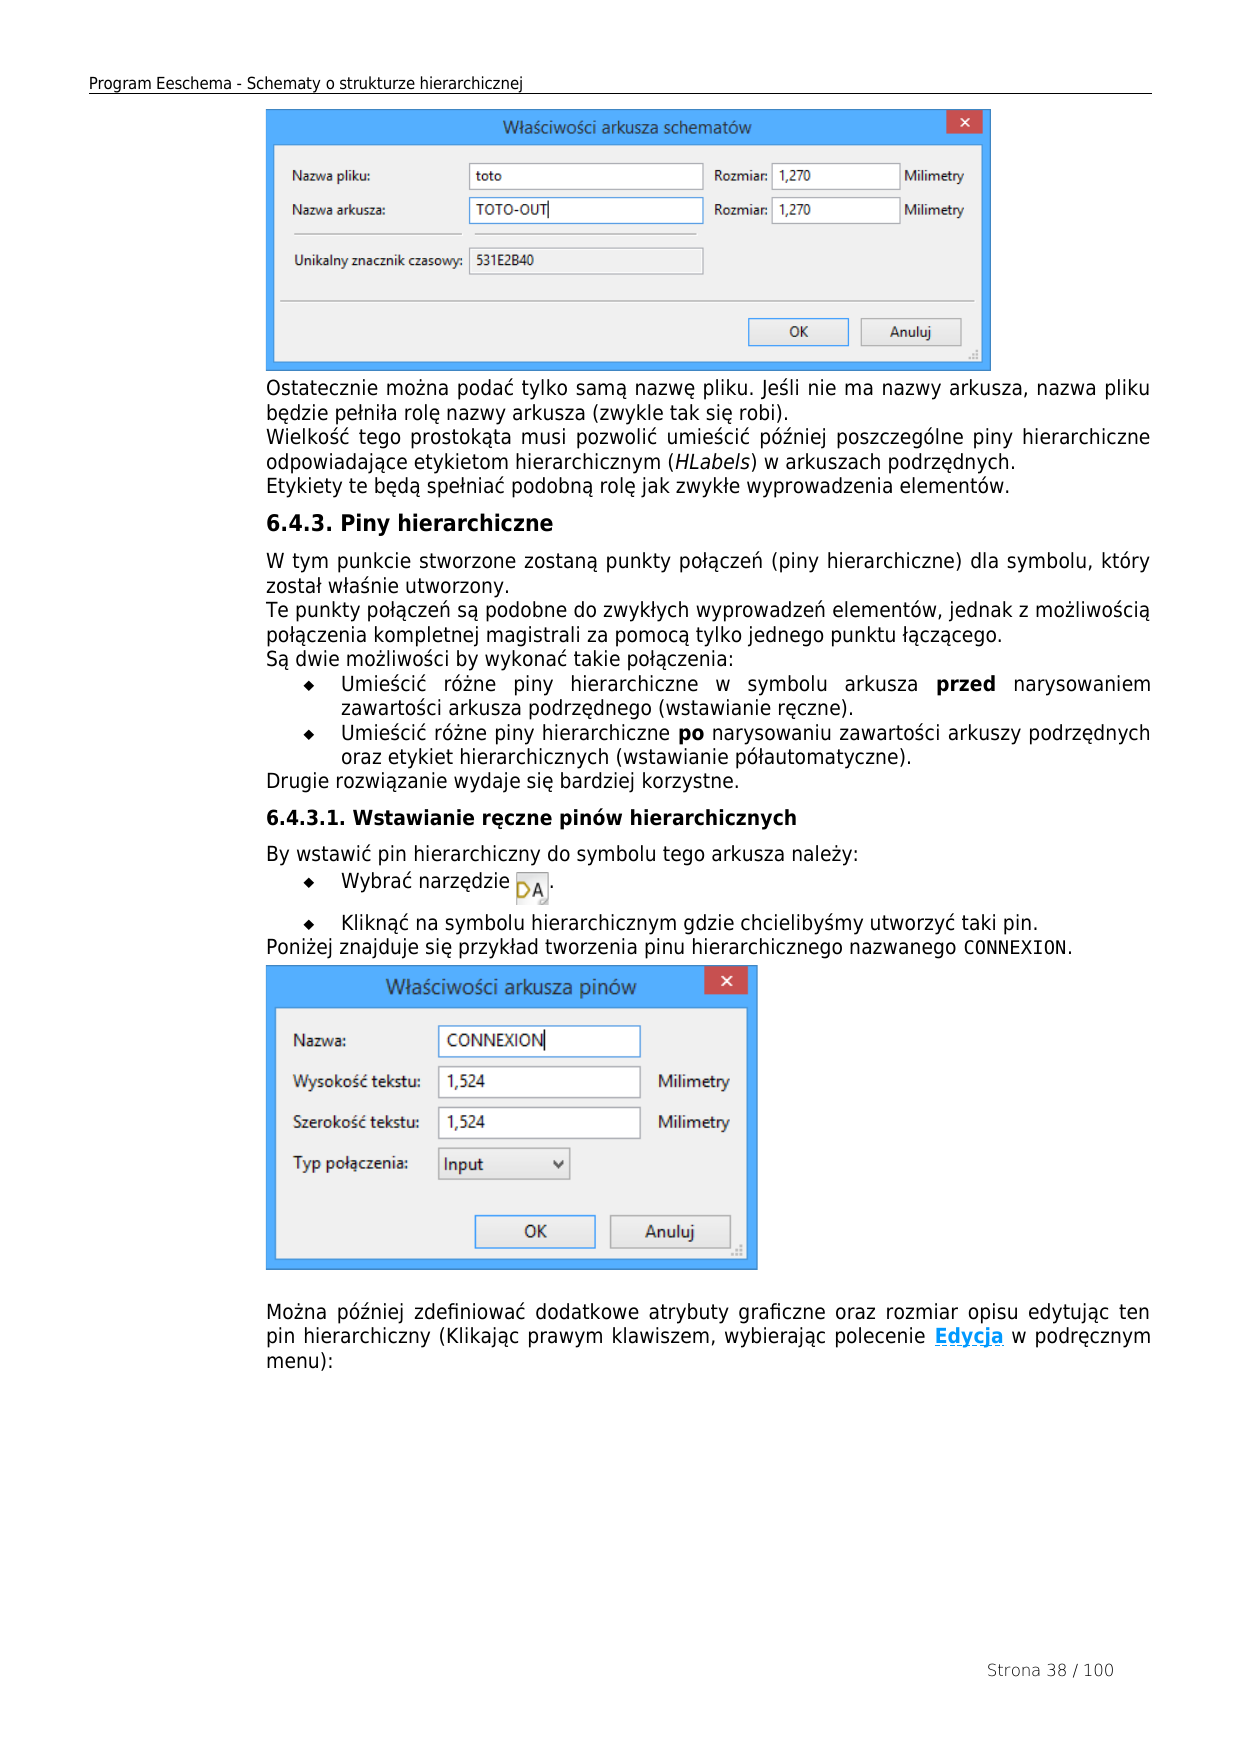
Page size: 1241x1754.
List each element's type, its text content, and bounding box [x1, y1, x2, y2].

text Są dwie możliwości by wykonać takie połączenia: [266, 647, 1152, 672]
picture [265, 109, 991, 371]
text W tym punkcie stworzone zostaną punkty połączeń (piny hierarchiczne) dla symbolu, który został właśnie utworzony. [266, 549, 1152, 598]
text Ostatecznie można podać tylko samą nazwę pliku. Jeśli nie ma nazwy arkusza, nazwa pliku będzie pełniła rolę nazwy arkusza (zwykle tak się robi). [266, 376, 1152, 425]
list Umieścić różne piny hierarchiczne po narysowaniu zawartości arkuszy podrzędnych oraz etykiet hierarchicznych (wstawianie półautomatyczne). [303, 721, 1152, 769]
picture [265, 965, 758, 1270]
text Te punkty połączeń są podobne do zwykłych wyprowadzeń elementów, jednak z możliwością połączenia kompletnej magistrali za pomocą tylko jednego punktu łączącego. [266, 598, 1152, 647]
list Kliknąć na symbolu hierarchicznym gdzie chcielibyśmy utworzyć taki pin. [303, 911, 1152, 935]
subtitle Piny hierarchiczne [266, 510, 1152, 537]
list Wybrać narzędzie . [303, 866, 1152, 911]
text By wstawić pin hierarchiczny do symbolu tego arkusza należy: [266, 842, 1152, 866]
text Etykiety te będą spełniać podobną rolę jak zwykłe wyprowadzenia elementów. [266, 474, 1152, 499]
text Drugie rozwiązanie wydaje się bardziej korzystne. [266, 769, 1152, 794]
list Umieścić różne piny hierarchiczne w symbolu arkusza przed narysowaniem zawartości arkusza podrzędnego (wstawianie ręczne). [303, 672, 1152, 721]
text Wielkość tego prostokąta musi pozwolić umieścić później poszczególne piny hierarchiczne odpowiadające etykietom hierarchicznym (HLabels) w arkuszach podrzędnych. [266, 425, 1152, 474]
subtitle Wstawianie ręczne pinów hierarchicznych [266, 806, 1152, 830]
text Można później zdefiniować dodatkowe atrybuty graficzne oraz rozmiar opisu edytując ten pin hierarchiczny (Klikając prawym klawiszem, wybierając polecenie Edycja w podręcznym menu): [266, 1300, 1152, 1373]
text Poniżej znajduje się przykład tworzenia pinu hierarchicznego nazwanego CONNEXION. [266, 935, 1152, 960]
